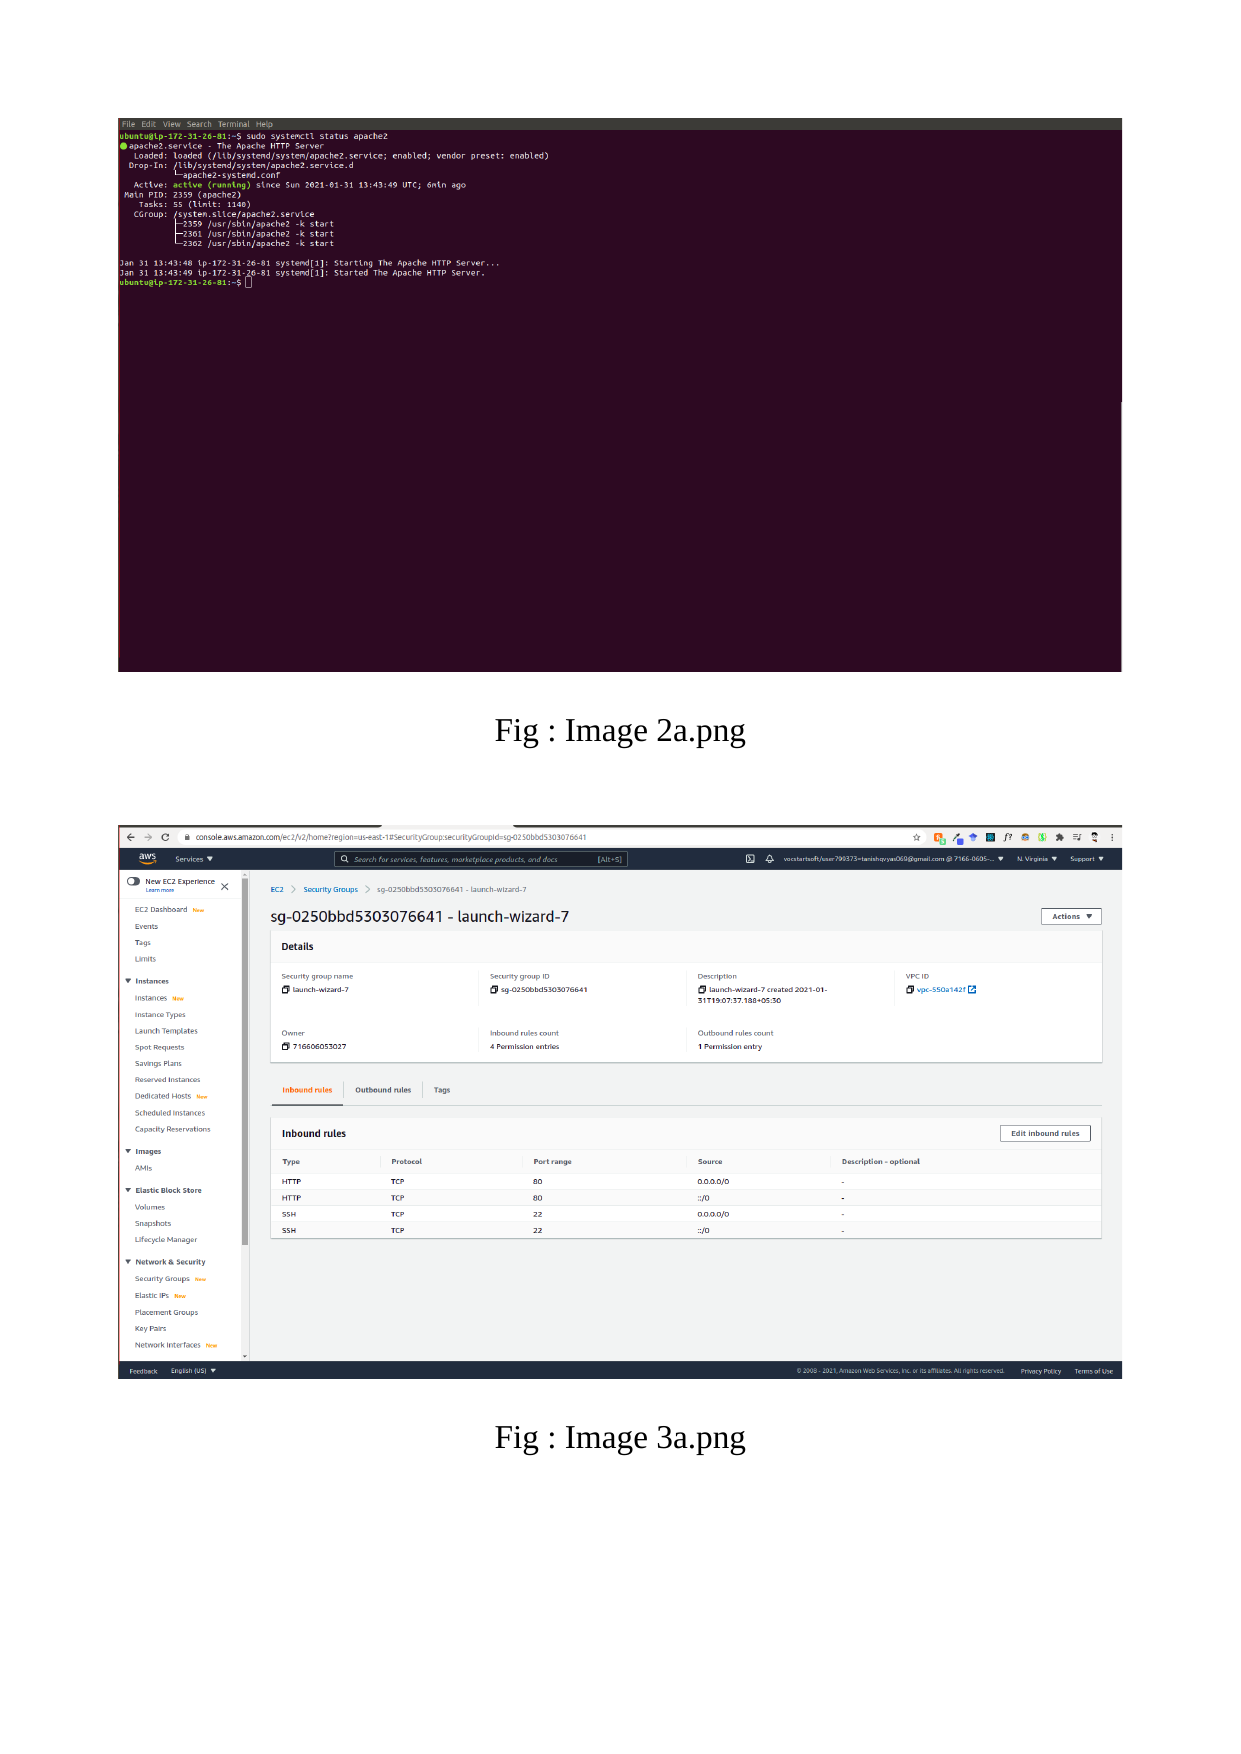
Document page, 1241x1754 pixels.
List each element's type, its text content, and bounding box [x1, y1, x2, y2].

picture [118, 825, 1123, 1379]
text Fig : Image 2a.png [118, 710, 1122, 748]
text Fig : Image 3a.png [118, 1417, 1122, 1455]
picture [118, 118, 1123, 672]
